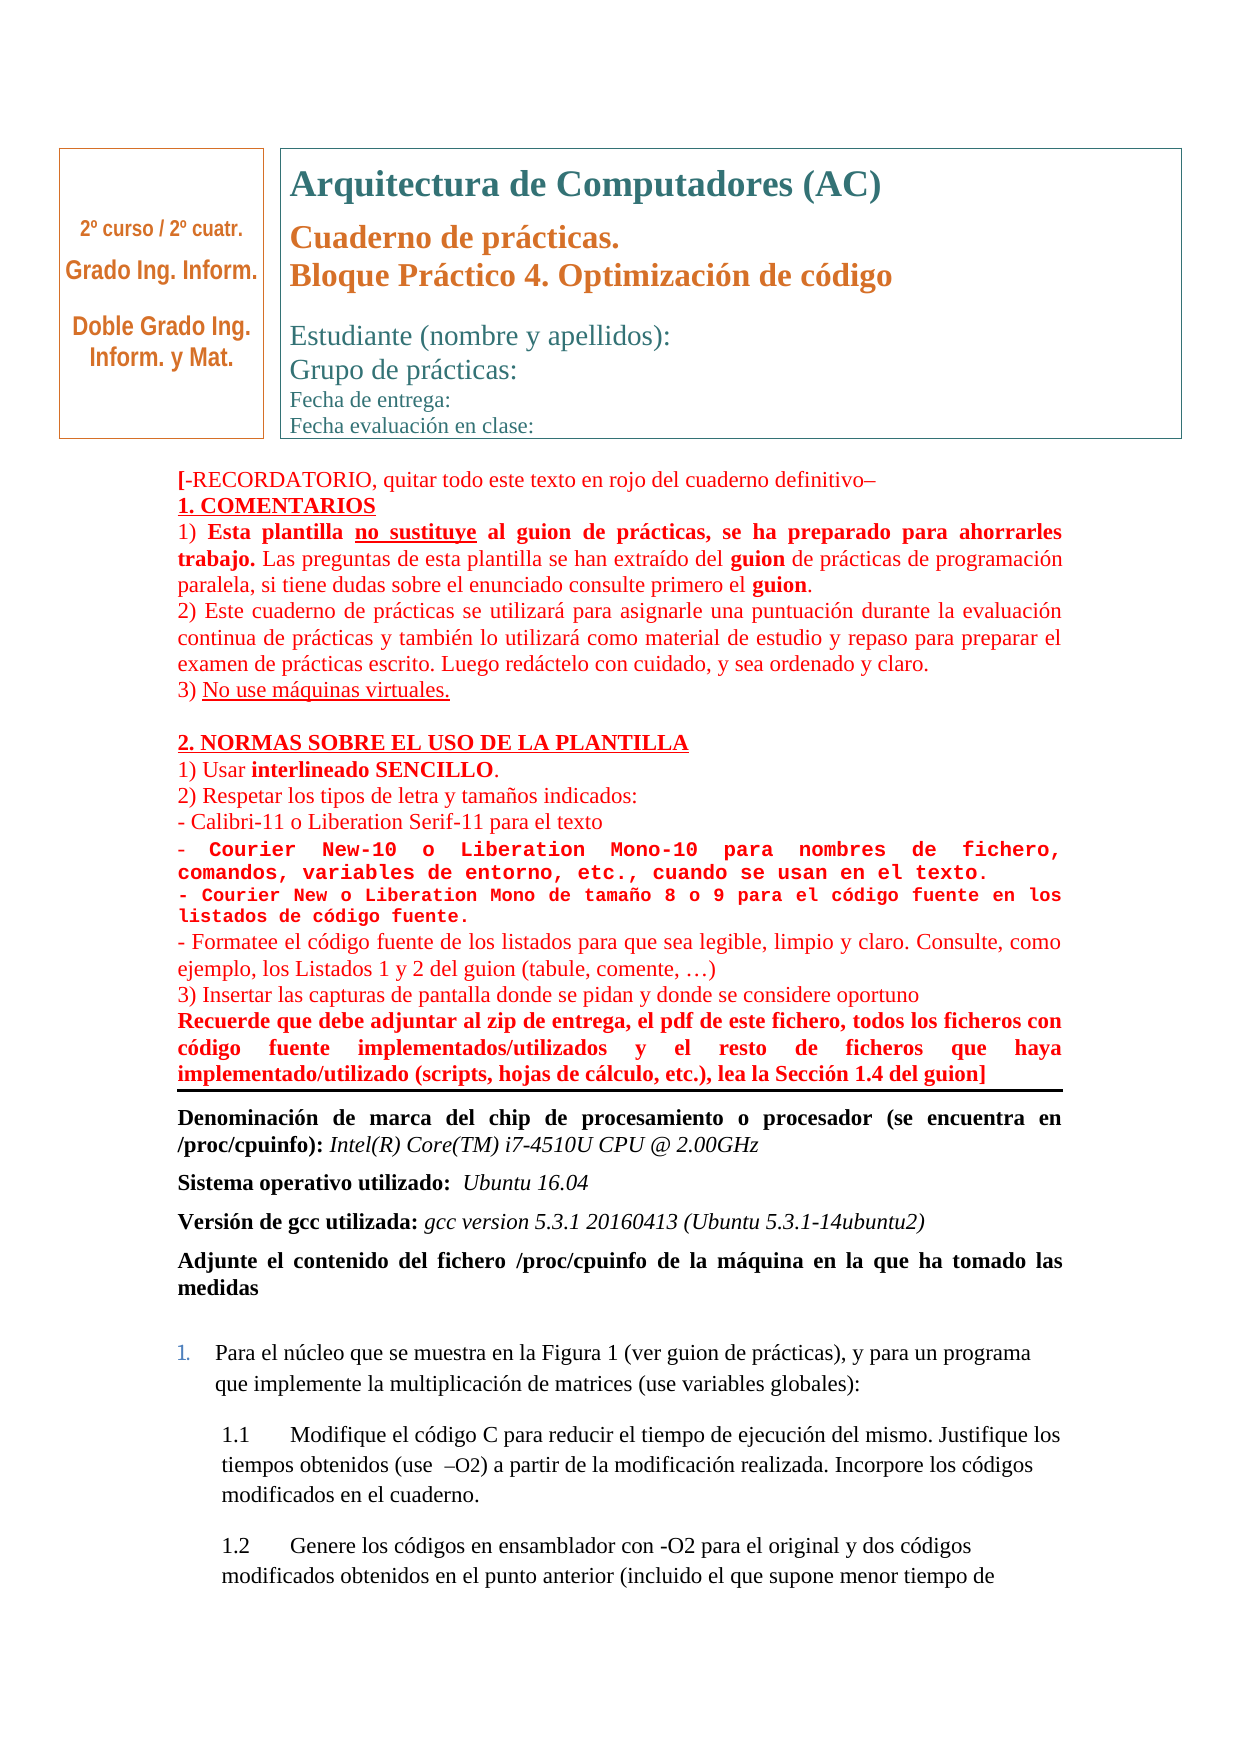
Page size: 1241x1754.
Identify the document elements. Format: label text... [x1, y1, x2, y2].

list Para el núcleo que se muestra en la Figura 1 (ver guion de prácticas), y para un programa que implemente la multiplicación de matrices (use variables globales): [177, 1339, 1063, 1396]
text - Courier New-10 o Liberation Mono-10 para nombres de fichero, comandos, variables de entorno, etc., cuando se usan en el texto. [177, 835, 1063, 886]
list Sistema operativo utilizado: Ubuntu 16.04 [177, 1169, 1063, 1196]
table_header Arquitectura de Computadores (AC) Cuaderno de prácticas. Bloque Práctico 4. Optimización de código Estudiante (nombre y apellidos): Grupo de prácticas: Fecha de entrega: Fecha evaluación en clase: [281, 149, 1181, 438]
text 3) No use máquinas virtuales. [177, 677, 1063, 703]
list Versión de gcc utilizada: gcc version 5.3.1 20160413 (Ubuntu 5.3.1-14ubuntu2) [177, 1208, 1063, 1235]
list Genere los códigos en ensamblador con -O2 para el original y dos códigos modificados obtenidos en el punto anterior (incluido el que supone menor tiempo de [221, 1532, 1063, 1589]
text 1. COMENTARIOS [177, 492, 1063, 518]
text 2) Este cuaderno de prácticas se utilizará para asignarle una puntuación durante la evaluación continua de prácticas y también lo utilizará como material de estudio y repaso para preparar el examen de prácticas escrito. Luego redáctelo con cuidado, y sea ordenado y claro. [177, 597, 1063, 677]
list Adjunte el contenido del fichero /proc/cpuinfo de la máquina en la que ha tomado las medidas [177, 1247, 1063, 1300]
text 2) Respetar los tipos de letra y tamaños indicados: [177, 782, 1063, 808]
table_header 2º curso / 2º cuatr. Grado Ing. Inform. Doble Grado Ing. Inform. y Mat. [60, 149, 263, 438]
text 2. NORMAS SOBRE EL USO DE LA PLANTILLA [177, 729, 1063, 756]
text 1) Esta plantilla no sustituye al guion de prácticas, se ha preparado para ahorrarles trabajo. Las preguntas de esta plantilla se han extraído del guion de prácticas de programación paralela, si tiene dudas sobre el enunciado consulte primero el guion. [177, 518, 1063, 597]
text - Formatee el código fuente de los listados para que sea legible, limpio y claro. Consulte, como ejemplo, los Listados 1 y 2 del guion (tabule, comente, …) [177, 928, 1063, 981]
list Denominación de marca del chip de procesamiento o procesador (se encuentra en /proc/cpuinfo): Intel(R) Core(TM) i7-4510U CPU @ 2.00GHz [177, 1104, 1063, 1157]
list Modifique el código C para reducir el tiempo de ejecución del mismo. Justifique los tiempos obtenidos (use –O2) a partir de la modificación realizada. Incorpore los códigos modificados en el cuaderno. [221, 1421, 1063, 1507]
text [-RECORDATORIO, quitar todo este texto en rojo del cuaderno definitivo– [177, 466, 1063, 492]
text - Calibri-11 o Liberation Serif-11 para el texto [177, 808, 1063, 835]
text - Courier New o Liberation Mono de tamaño 8 o 9 para el código fuente en los listados de código fuente. [177, 886, 1063, 928]
text Recuerde que debe adjuntar al zip de entrega, el pdf de este fichero, todos los ficheros con código fuente implementados/utilizados y el resto de ficheros que haya implementado/utilizado (scripts, hojas de cálculo, etc.), lea la Sección 1.4 del guion] [177, 1007, 1063, 1089]
text 3) Insertar las capturas de pantalla donde se pidan y donde se considere oportuno [177, 981, 1063, 1007]
text 1) Usar interlineado SENCILLO. [177, 756, 1063, 782]
table_header [264, 148, 280, 438]
